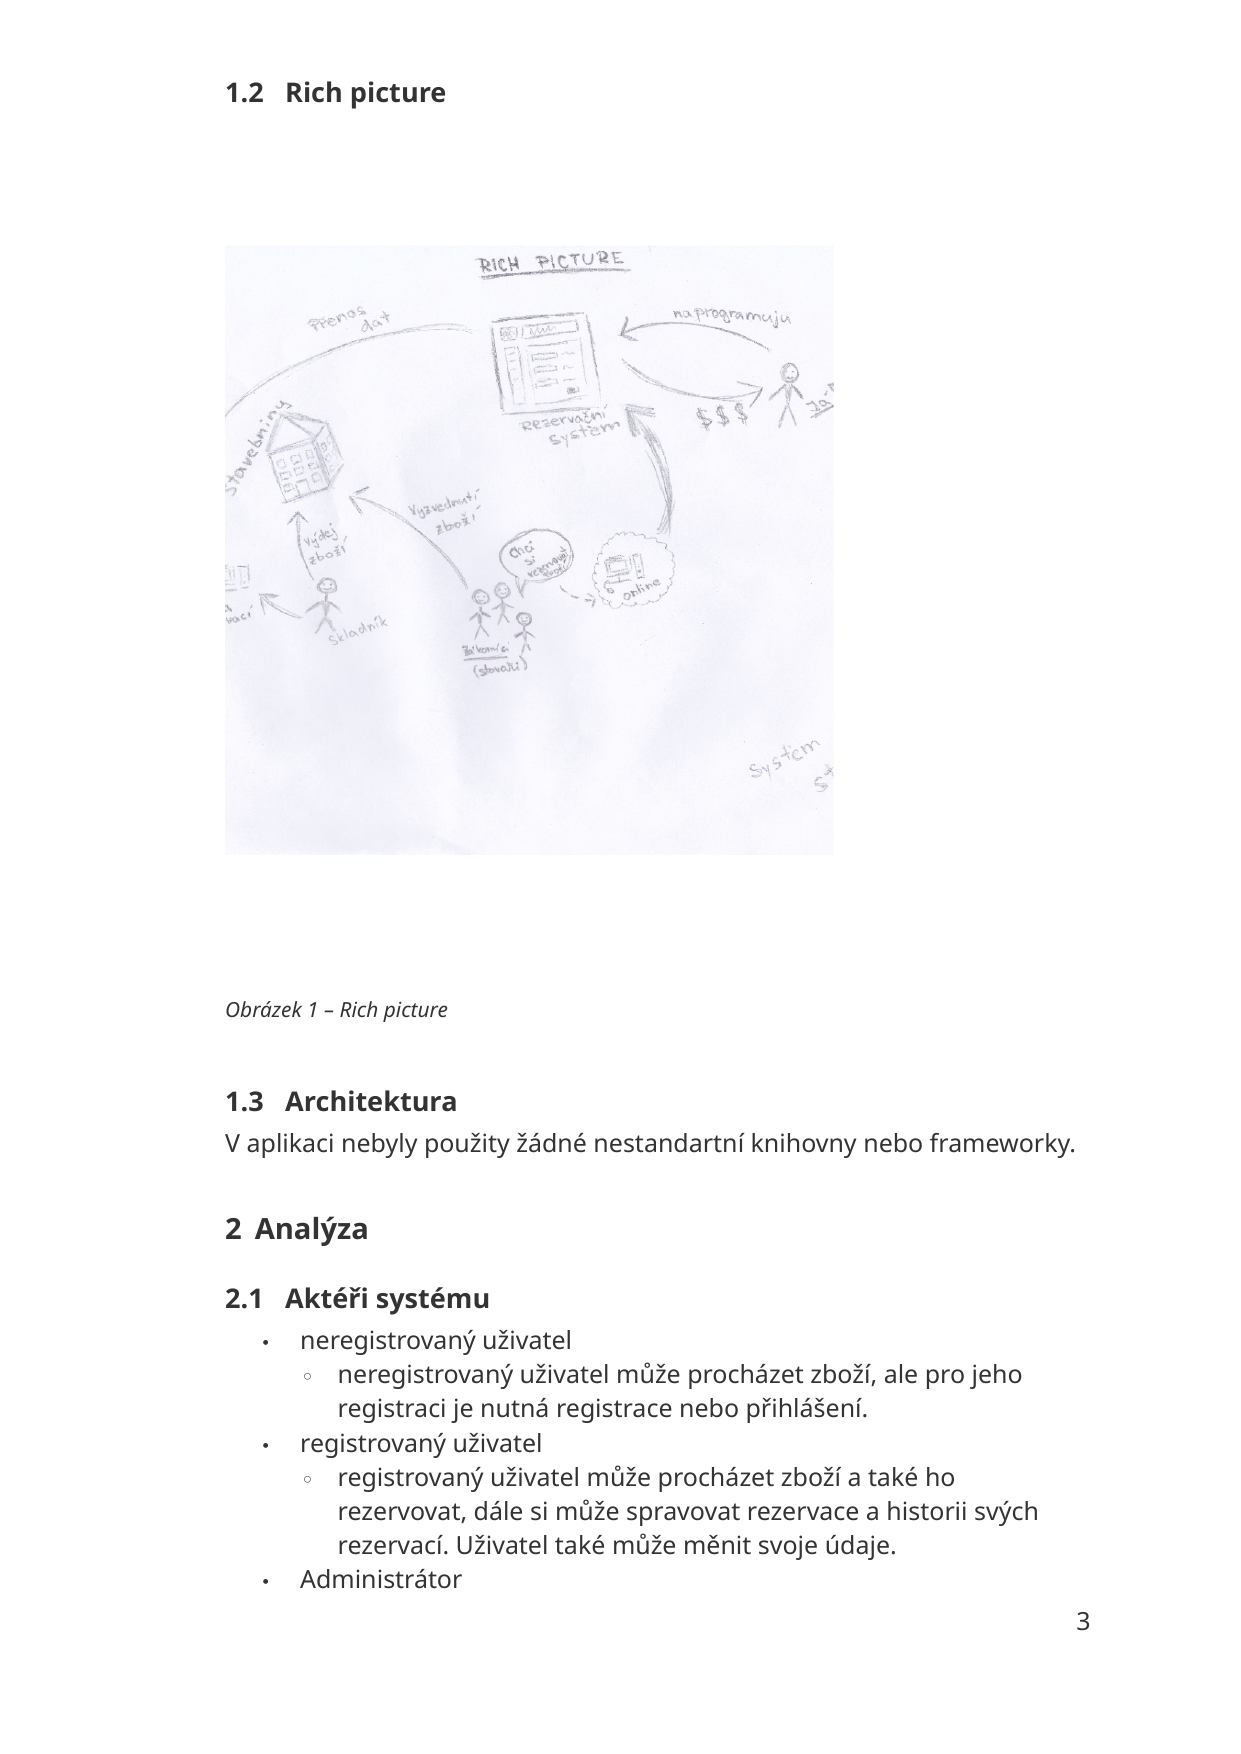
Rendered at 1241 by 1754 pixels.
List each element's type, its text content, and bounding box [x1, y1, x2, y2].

list registrovaný uživatel může procházet zboží a také ho rezervovat, dále si může spravovat rezervace a historii svých rezervací. Uživatel také může měnit svoje údaje. [300, 1459, 1090, 1561]
text Obrázek 1 – Rich picture [225, 995, 1090, 1023]
text V aplikaci nebyly použity žádné nestandartní knihovny nebo frameworky. [225, 1126, 1090, 1160]
subtitle Aktéři systému [225, 1280, 1090, 1317]
list neregistrovaný uživatel může procházet zboží, ale pro jeho registraci je nutná registrace nebo přihlášení. [300, 1357, 1090, 1425]
subtitle Rich picture [225, 74, 1090, 111]
list Administrátor [262, 1561, 1090, 1596]
subtitle Architektura [225, 1083, 1090, 1120]
list registrovaný uživatel [262, 1425, 1090, 1459]
subtitle Analýza [225, 1209, 1090, 1248]
list neregistrovaný uživatel [262, 1323, 1090, 1357]
